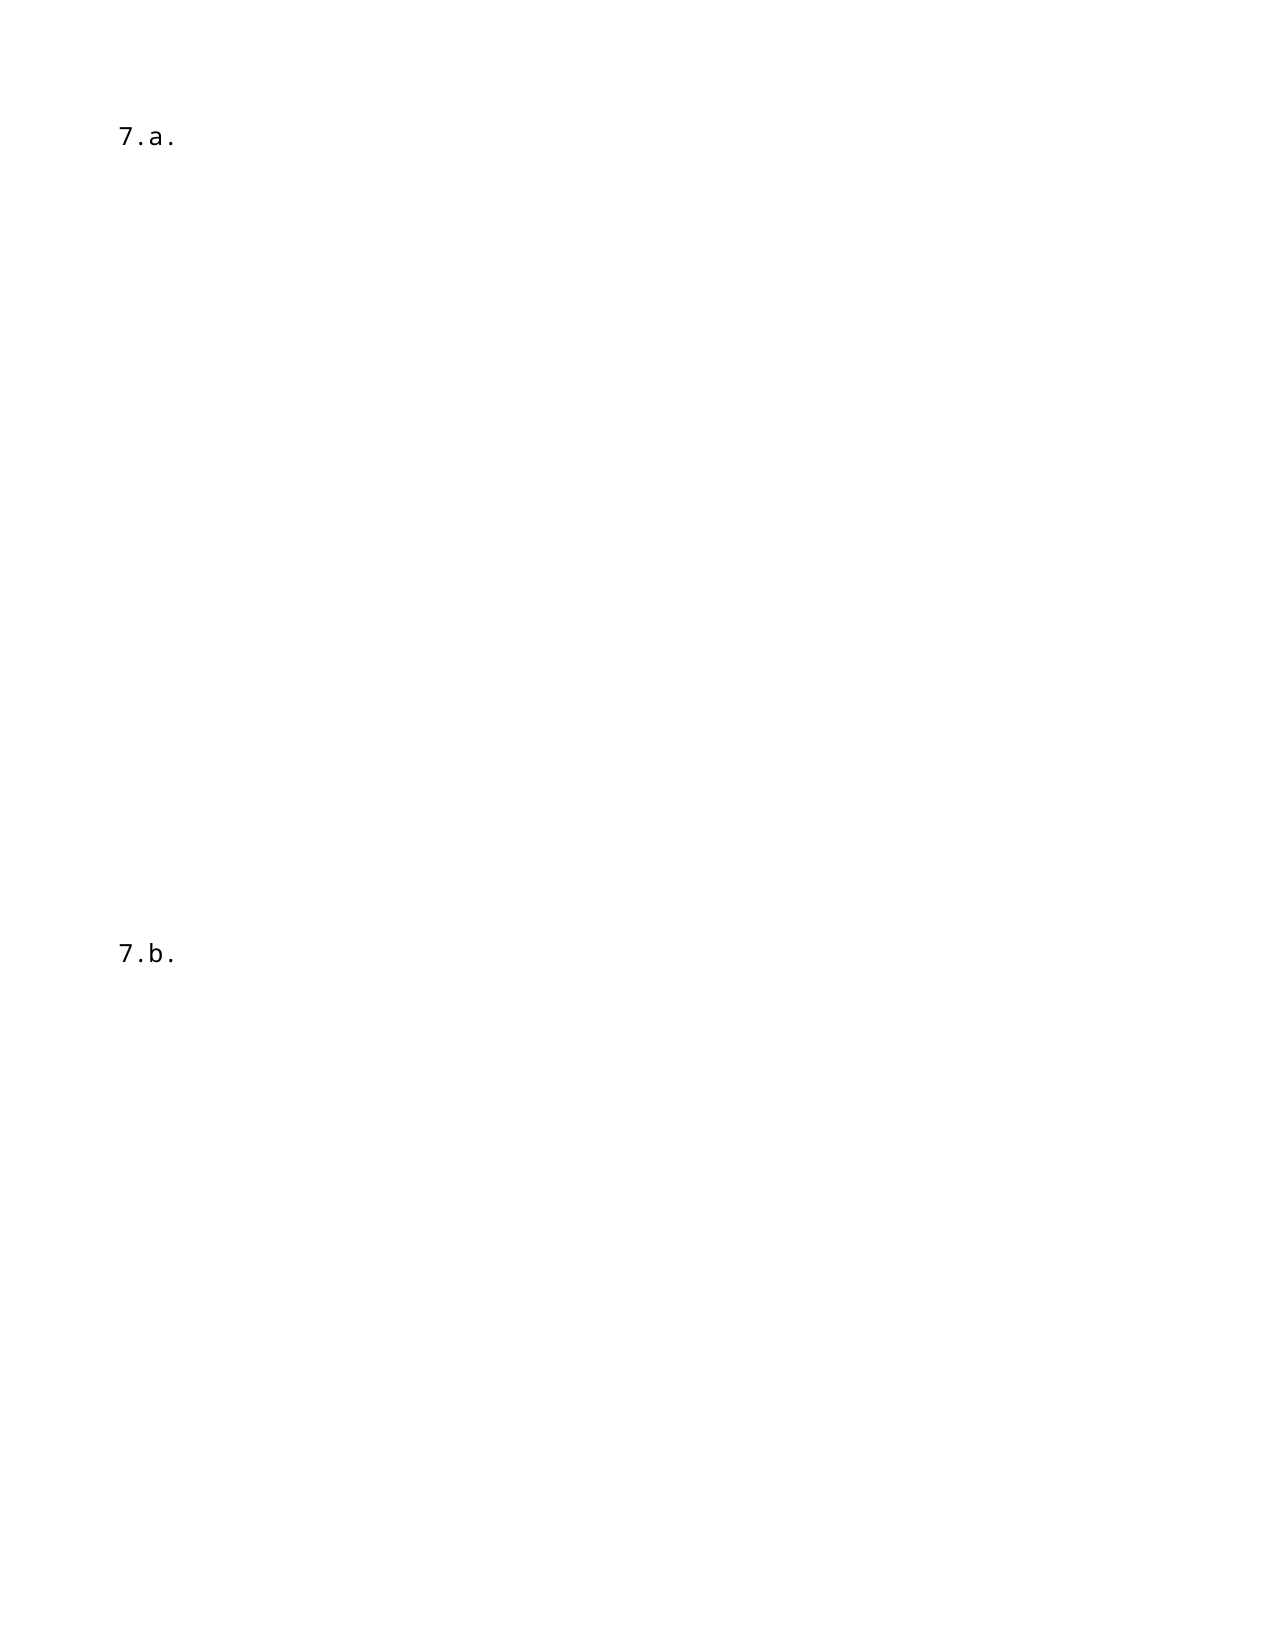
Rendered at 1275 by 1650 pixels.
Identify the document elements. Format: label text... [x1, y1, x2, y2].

text 7.b. [118, 936, 1157, 970]
text 7.a. [118, 118, 1157, 152]
